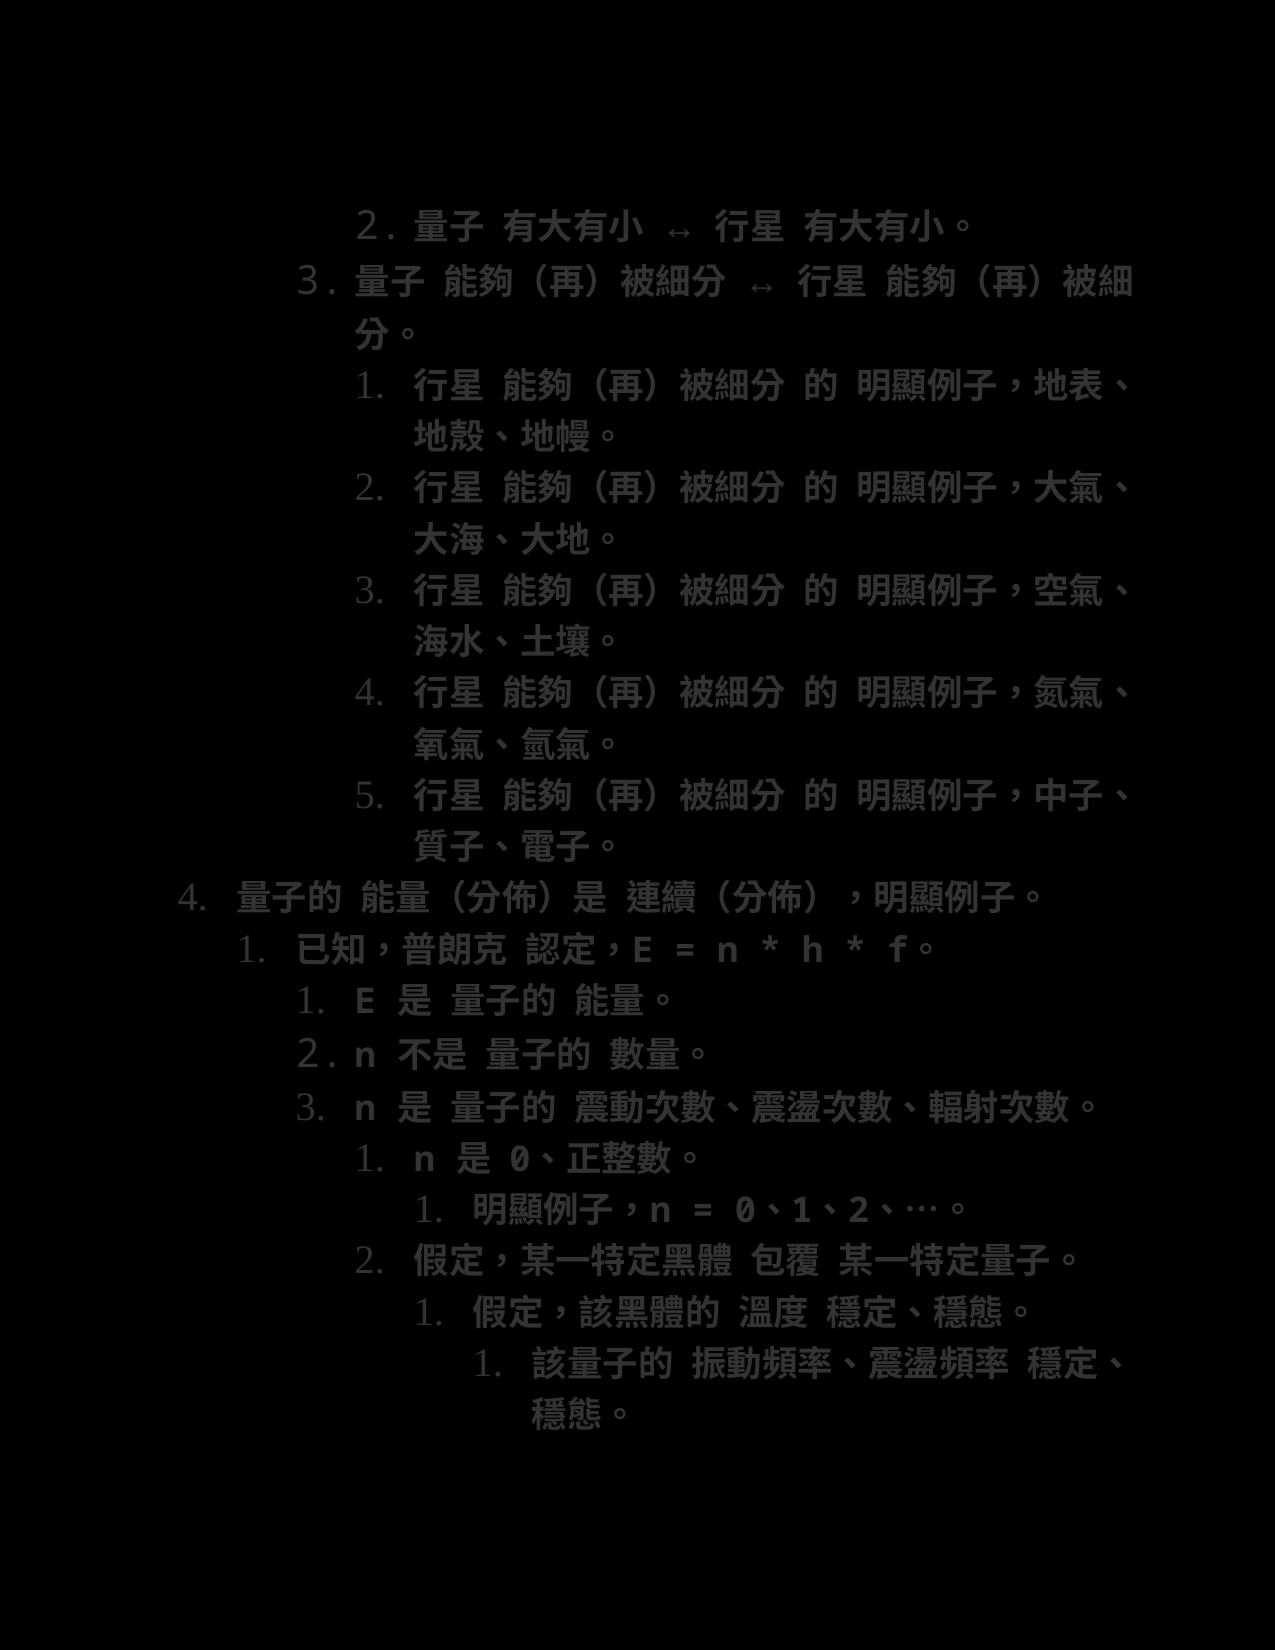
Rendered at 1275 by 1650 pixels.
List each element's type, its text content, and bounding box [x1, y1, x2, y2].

list 行星 能夠（再）被細分 的 明顯例子，大氣、大海、大地。 [354, 460, 1157, 562]
list 量子 有大有小 ↔ 行星 有大有小。 [354, 196, 1157, 251]
list 已知，普朗克 認定，E = n * h * f。 [236, 921, 1157, 972]
list 量子 能夠（再）被細分 ↔ 行星 能夠（再）被細分。 [295, 251, 1157, 357]
list 行星 能夠（再）被細分 的 明顯例子，氮氣、氧氣、氫氣。 [354, 665, 1157, 767]
list 行星 能夠（再）被細分 的 明顯例子，空氣、海水、土壤。 [354, 562, 1157, 665]
list 行星 能夠（再）被細分 的 明顯例子，中子、質子、電子。 [354, 767, 1157, 870]
list E 是 量子的 能量。 [295, 972, 1157, 1024]
list 行星 能夠（再）被細分 的 明顯例子，地表、地殼、地幔。 [354, 357, 1157, 460]
list n 是 量子的 震動次數、震盪次數、輻射次數。 [295, 1079, 1157, 1130]
list 明顯例子，n = 0、1、2、…。 [413, 1182, 1157, 1233]
list 量子的 能量（分佈）是 連續（分佈），明顯例子。 [177, 870, 1157, 921]
list 假定，某一特定黑體 包覆 某一特定量子。 [354, 1233, 1157, 1284]
list n 是 0、正整數。 [354, 1130, 1157, 1182]
list 假定，該黑體的 溫度 穩定、穩態。 [413, 1284, 1157, 1335]
list n 不是 量子的 數量。 [295, 1024, 1157, 1079]
list 該量子的 振動頻率、震盪頻率 穩定、穩態。 [472, 1335, 1157, 1438]
